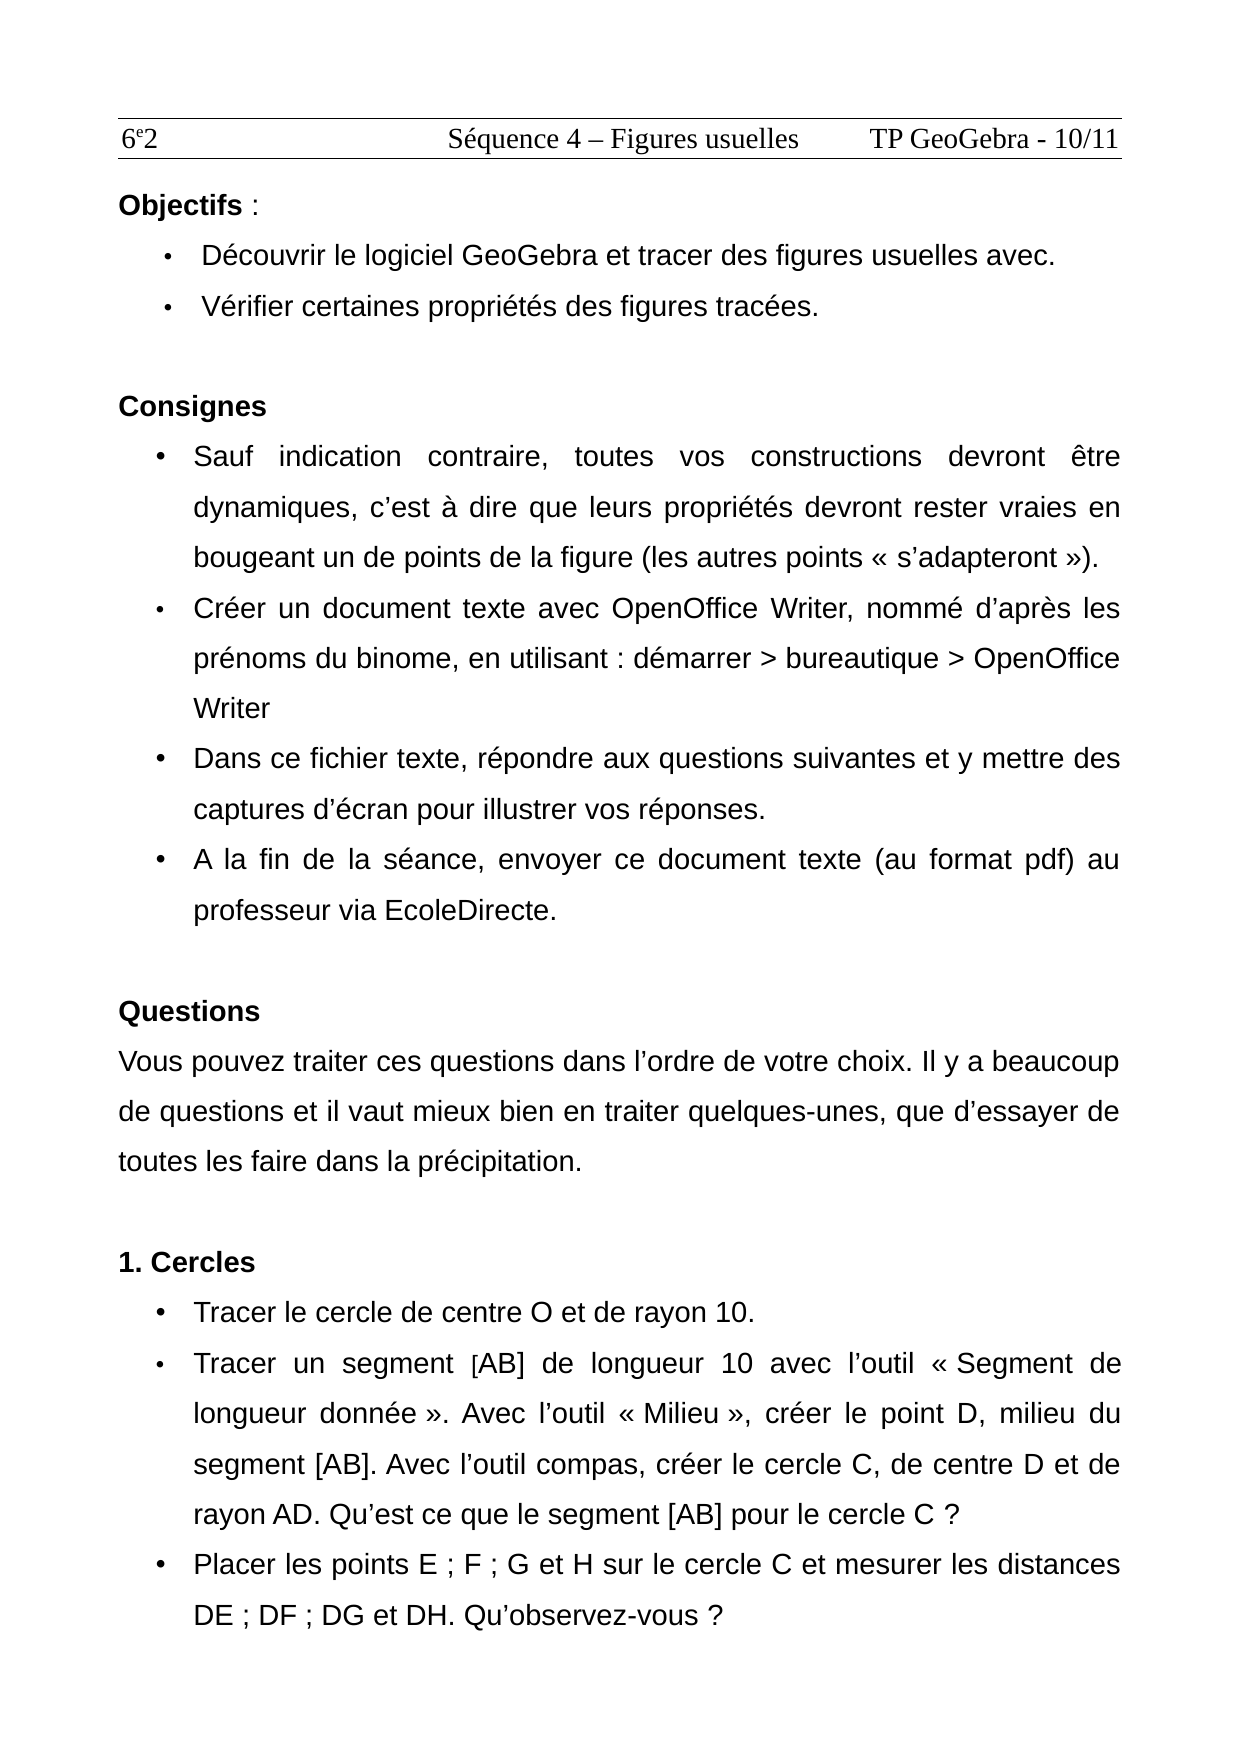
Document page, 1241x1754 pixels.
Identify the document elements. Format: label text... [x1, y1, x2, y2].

list A la fin de la séance, envoyer ce document texte (au format pdf) au professeur via EcoleDirecte. [156, 842, 1122, 926]
text Vous pouvez traiter ces questions dans l’ordre de votre choix. Il y a beaucoup de questions et il vaut mieux bien en traiter quelques-unes, que d’essayer de toutes les faire dans la précipitation. [118, 1044, 1122, 1178]
list Découvrir le logiciel GeoGebra et tracer des figures usuelles avec. [163, 238, 1122, 272]
text Objectifs : [118, 188, 1122, 221]
list Tracer le cercle de centre O et de rayon 10. [156, 1295, 1122, 1329]
text Questions [118, 993, 1122, 1027]
text 1. Cercles [118, 1245, 1122, 1279]
text Consignes [118, 389, 1122, 423]
list Placer les points E ; F ; G et H sur le cercle C et mesurer les distances DE ; DF ; DG et DH. Qu’observez-vous ? [156, 1547, 1122, 1631]
list Vérifier certaines propriétés des figures tracées. [163, 288, 1122, 322]
list Sauf indication contraire, toutes vos constructions devront être dynamiques, c’est à dire que leurs propriétés devront rester vraies en bougeant un de points de la figure (les autres points « s’adapteront »). [156, 439, 1122, 574]
list Créer un document texte avec OpenOffice Writer, nommé d’après les prénoms du binome, en utilisant : démarrer > bureautique > OpenOffice Writer [156, 591, 1122, 725]
list Dans ce fichier texte, répondre aux questions suivantes et y mettre des captures d’écran pour illustrer vos réponses. [156, 742, 1122, 826]
list Tracer un segment [AB] de longueur 10 avec l’outil « Segment de longueur donnée ». Avec l’outil « Milieu », créer le point D, milieu du segment [AB]. Avec l’outil compas, créer le cercle C, de centre D et de rayon AD. Qu’est ce que le segment [AB] pour le cercle C ? [156, 1346, 1122, 1531]
